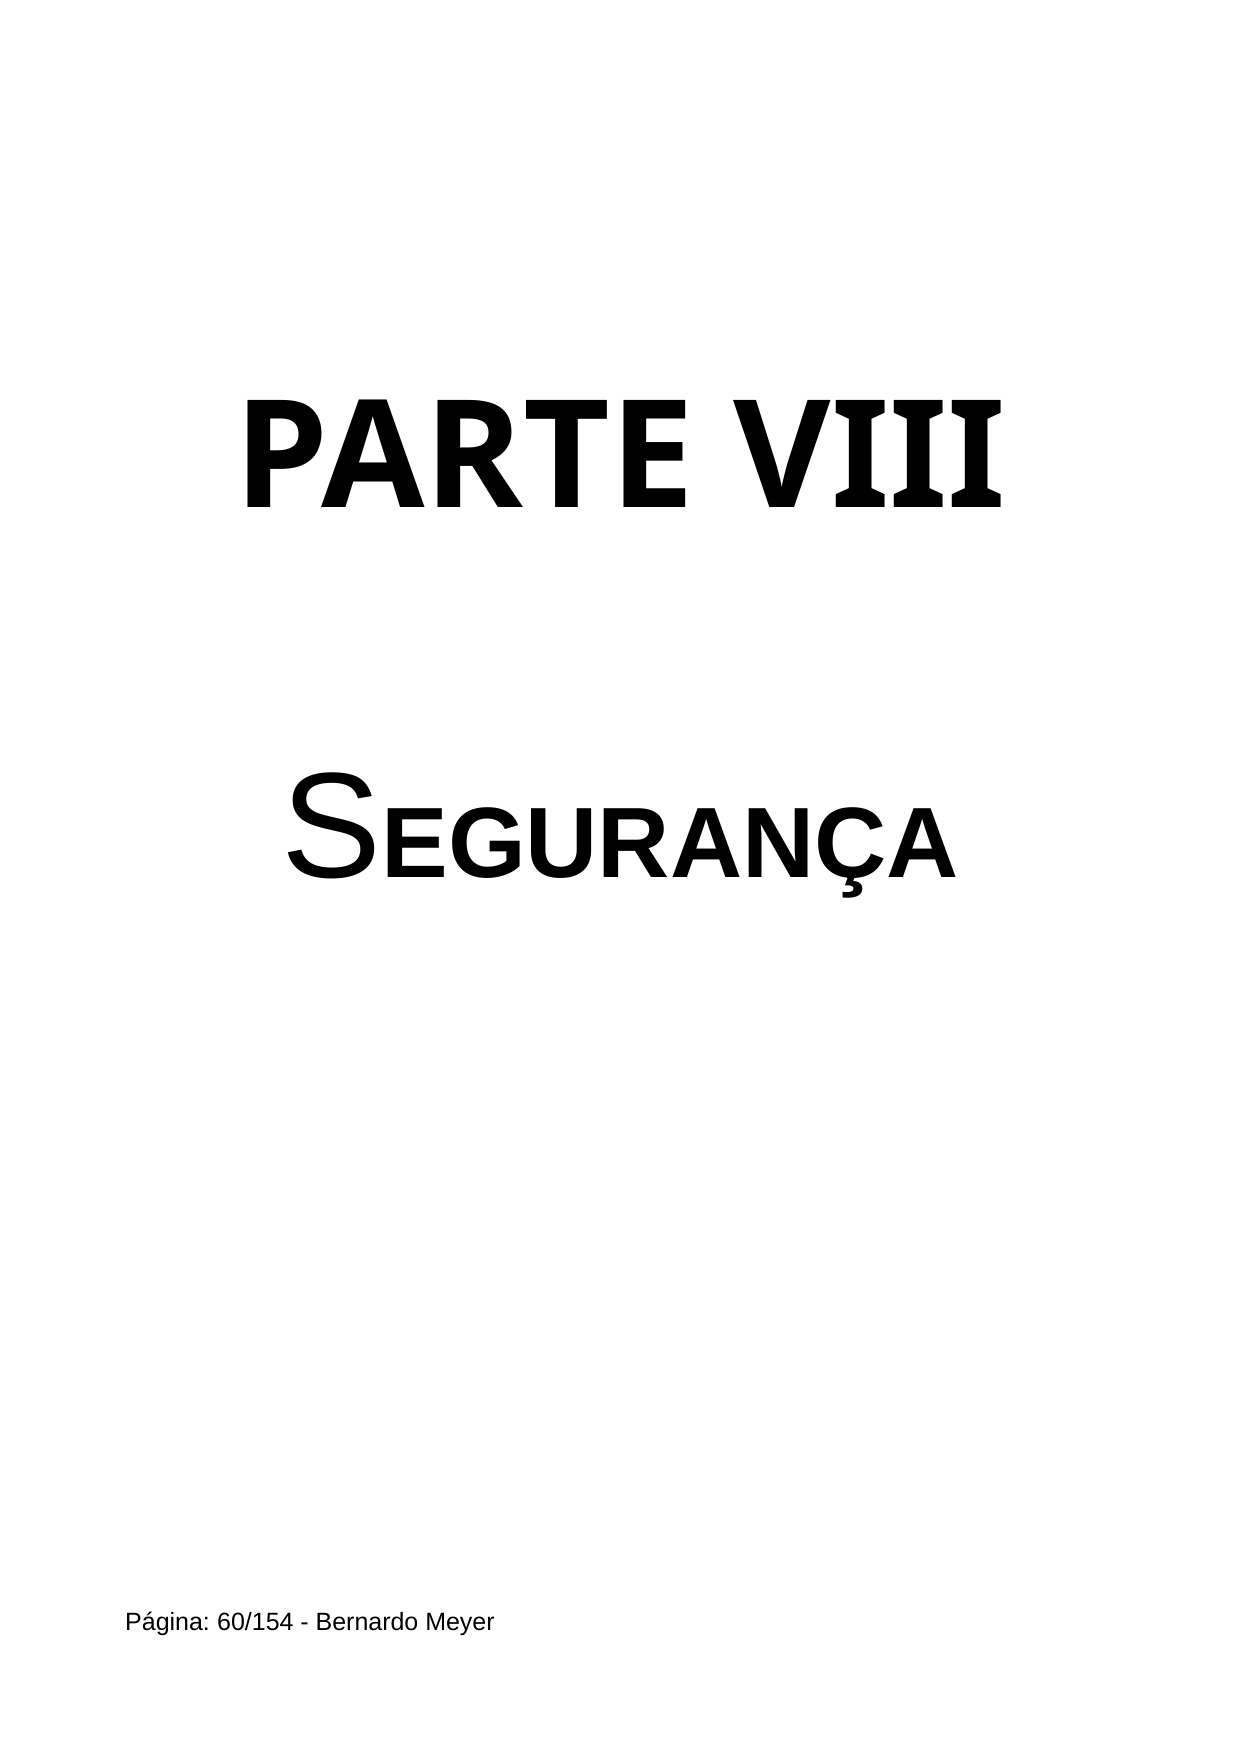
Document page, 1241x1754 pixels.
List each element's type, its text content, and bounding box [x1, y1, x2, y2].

subtitle PARTE VIII [118, 143, 1122, 552]
text SEGURANÇA [118, 564, 1122, 909]
